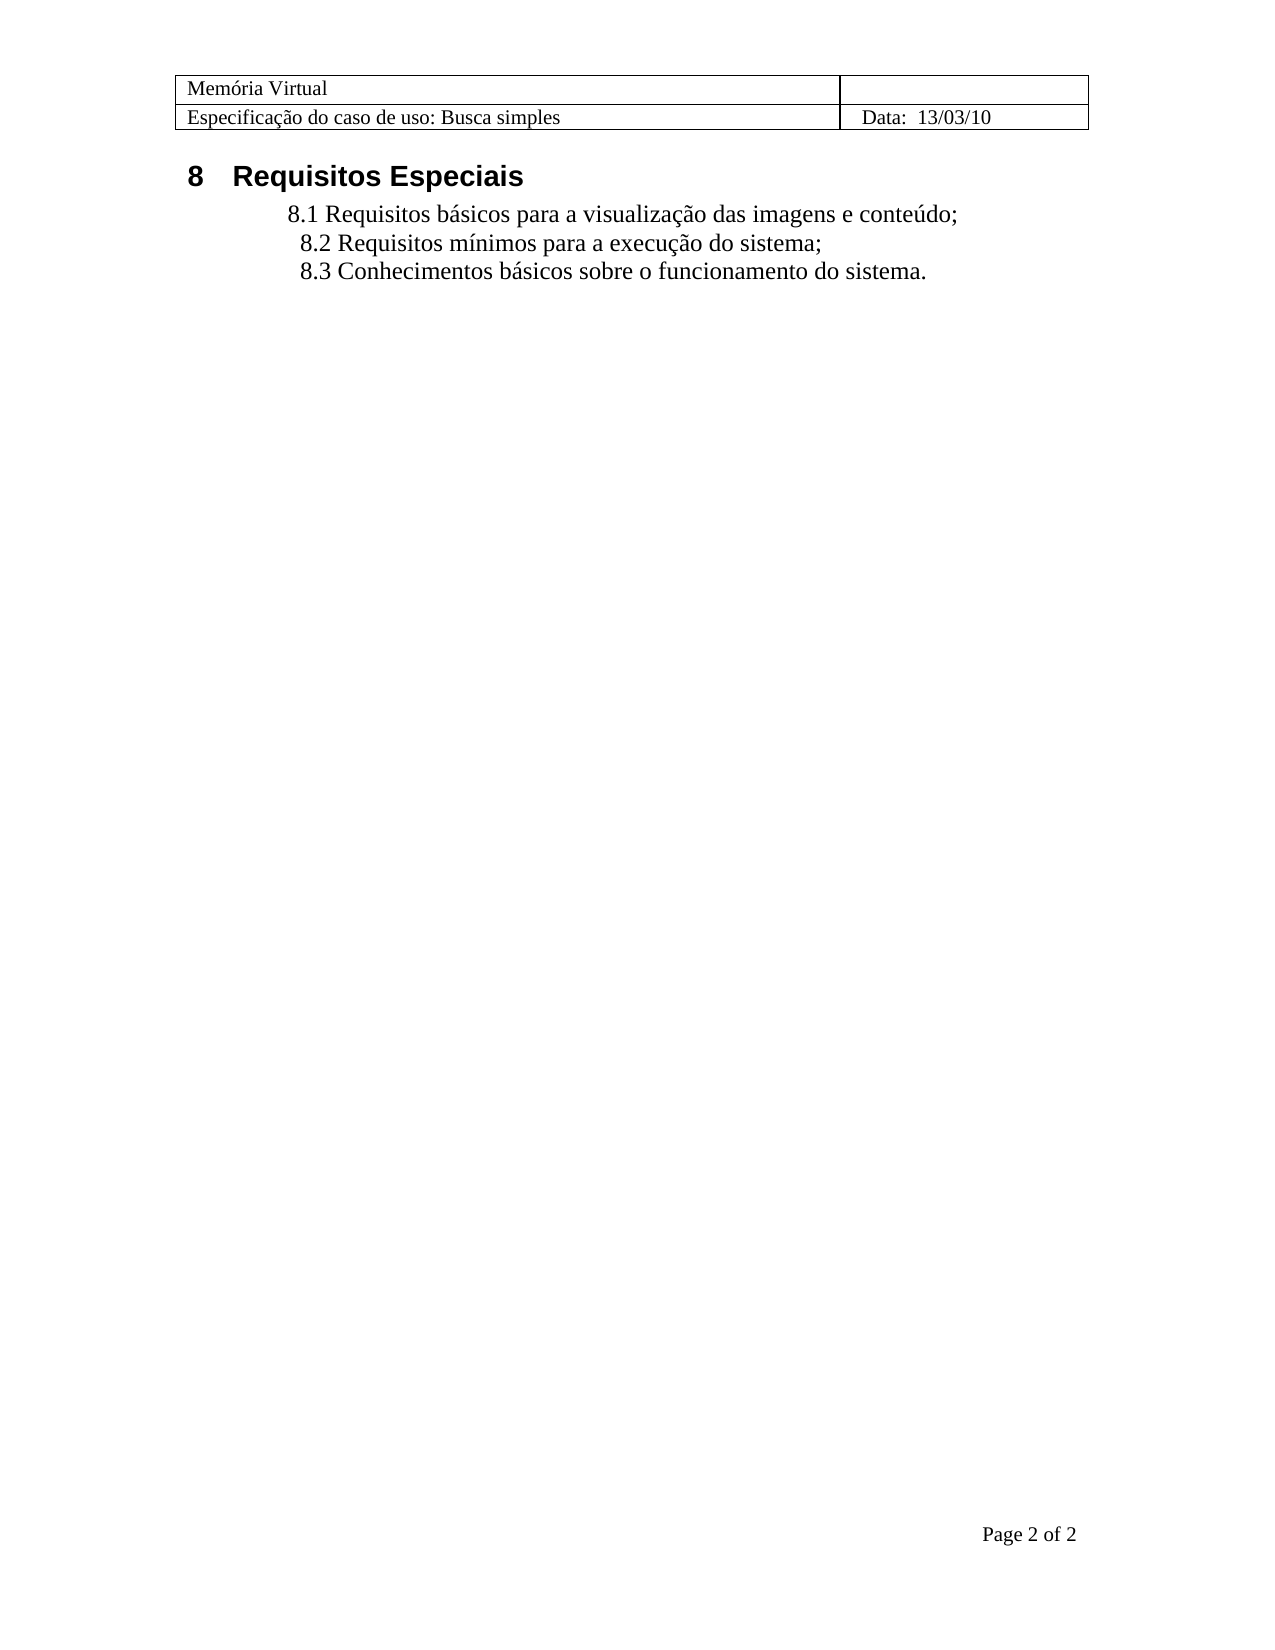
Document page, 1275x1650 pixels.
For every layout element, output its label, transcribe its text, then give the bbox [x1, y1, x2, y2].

subtitle Requisitos Especiais [187, 159, 1087, 193]
text 8.1 Requisitos básicos para a visualização das imagens e conteúdo; [187, 199, 1087, 228]
list 8.2 Requisitos mínimos para a execução do sistema; [262, 228, 1087, 256]
list 8.3 Conhecimentos básicos sobre o funcionamento do sistema. [262, 256, 1087, 285]
